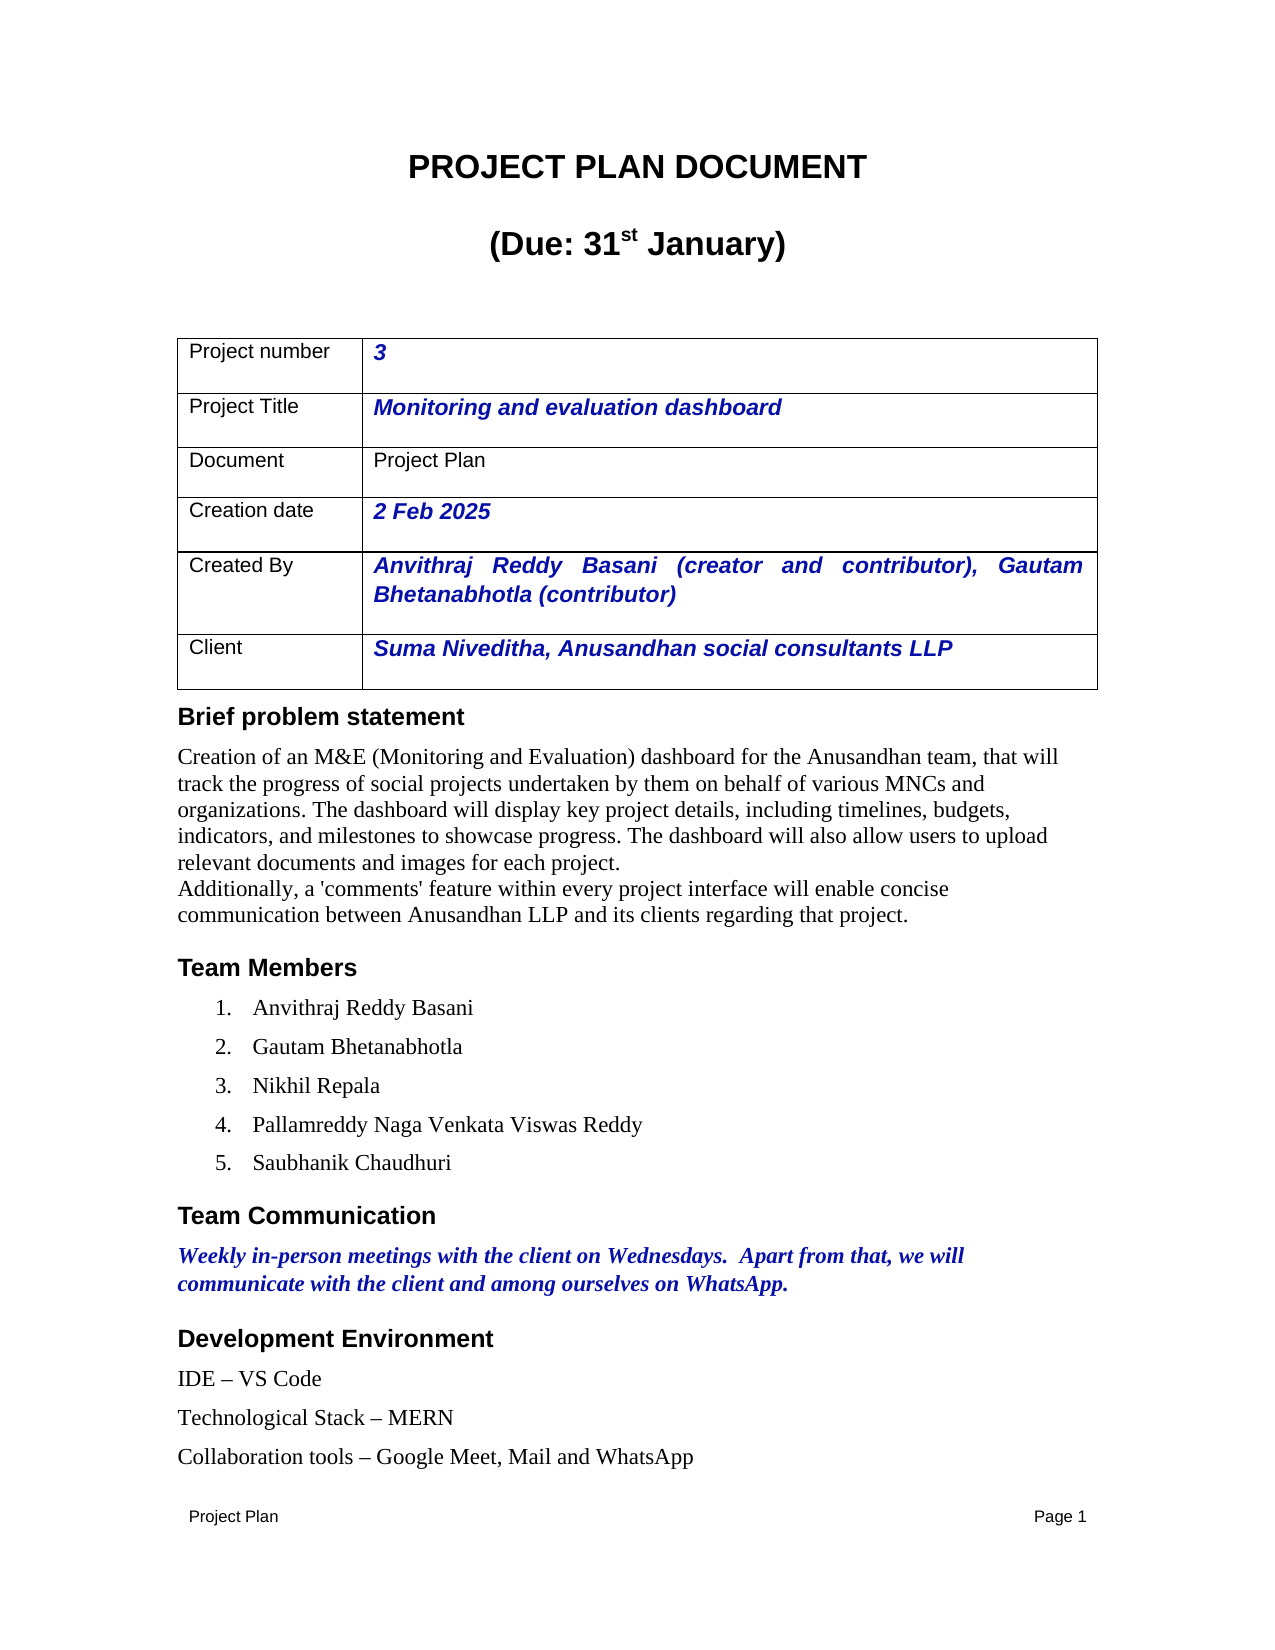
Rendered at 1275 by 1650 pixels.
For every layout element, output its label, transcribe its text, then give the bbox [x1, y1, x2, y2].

list Saubhanik Chaudhuri [215, 1149, 1098, 1176]
table_cell Project Plan [363, 448, 1097, 497]
list Nikhil Repala [215, 1072, 1098, 1098]
table_header Project number [178, 339, 362, 392]
table_cell Anvithraj Reddy Basani (creator and contributor), Gautam Bhetanabhotla (contributor) [363, 553, 1097, 634]
text Creation of an M&E (Monitoring and Evaluation) dashboard for the Anusandhan team, that will track the progress of social projects undertaken by them on behalf of various MNCs and organizations. The dashboard will display key project details, including timelines, budgets, indicators, and milestones to showcase progress. The dashboard will also allow users to upload relevant documents and images for each project. Additionally, a 'comments' feature within every project interface will enable concise communication between Anusandhan LLP and its clients regarding that project. [177, 743, 1098, 928]
text Collaboration tools – Google Meet, Mail and WhatsApp [177, 1443, 1098, 1469]
list Gautam Bhetanabhotla [215, 1033, 1098, 1059]
text Weekly in-person meetings with the client on Wednesdays. Apart from that, we will communicate with the client and among ourselves on WhatsApp. [177, 1242, 1098, 1297]
subtitle Team Communication [177, 1201, 1098, 1229]
table_header 3 [363, 339, 1097, 392]
list Pallamreddy Naga Venkata Viswas Reddy [215, 1111, 1098, 1137]
table_cell Created By [178, 553, 362, 634]
table_cell Creation date [178, 498, 362, 551]
list Anvithraj Reddy Basani [215, 994, 1098, 1020]
table_cell Project Title [178, 394, 362, 447]
table_cell Client [178, 635, 362, 688]
table_cell 2 Feb 2025 [363, 498, 1097, 551]
table_cell Monitoring and evaluation dashboard [363, 394, 1097, 447]
table_cell Document [178, 448, 362, 497]
subtitle Team Members [177, 953, 1098, 982]
subtitle Brief problem statement [177, 702, 1098, 731]
text Technological Stack – MERN [177, 1404, 1098, 1430]
text IDE – VS Code [177, 1365, 1098, 1392]
table_cell Suma Niveditha, Anusandhan social consultants LLP [363, 635, 1097, 688]
subtitle Development Environment [177, 1324, 1098, 1353]
text PROJECT PLAN DOCUMENT [177, 148, 1098, 186]
text (Due: 31st January) [177, 223, 1098, 262]
